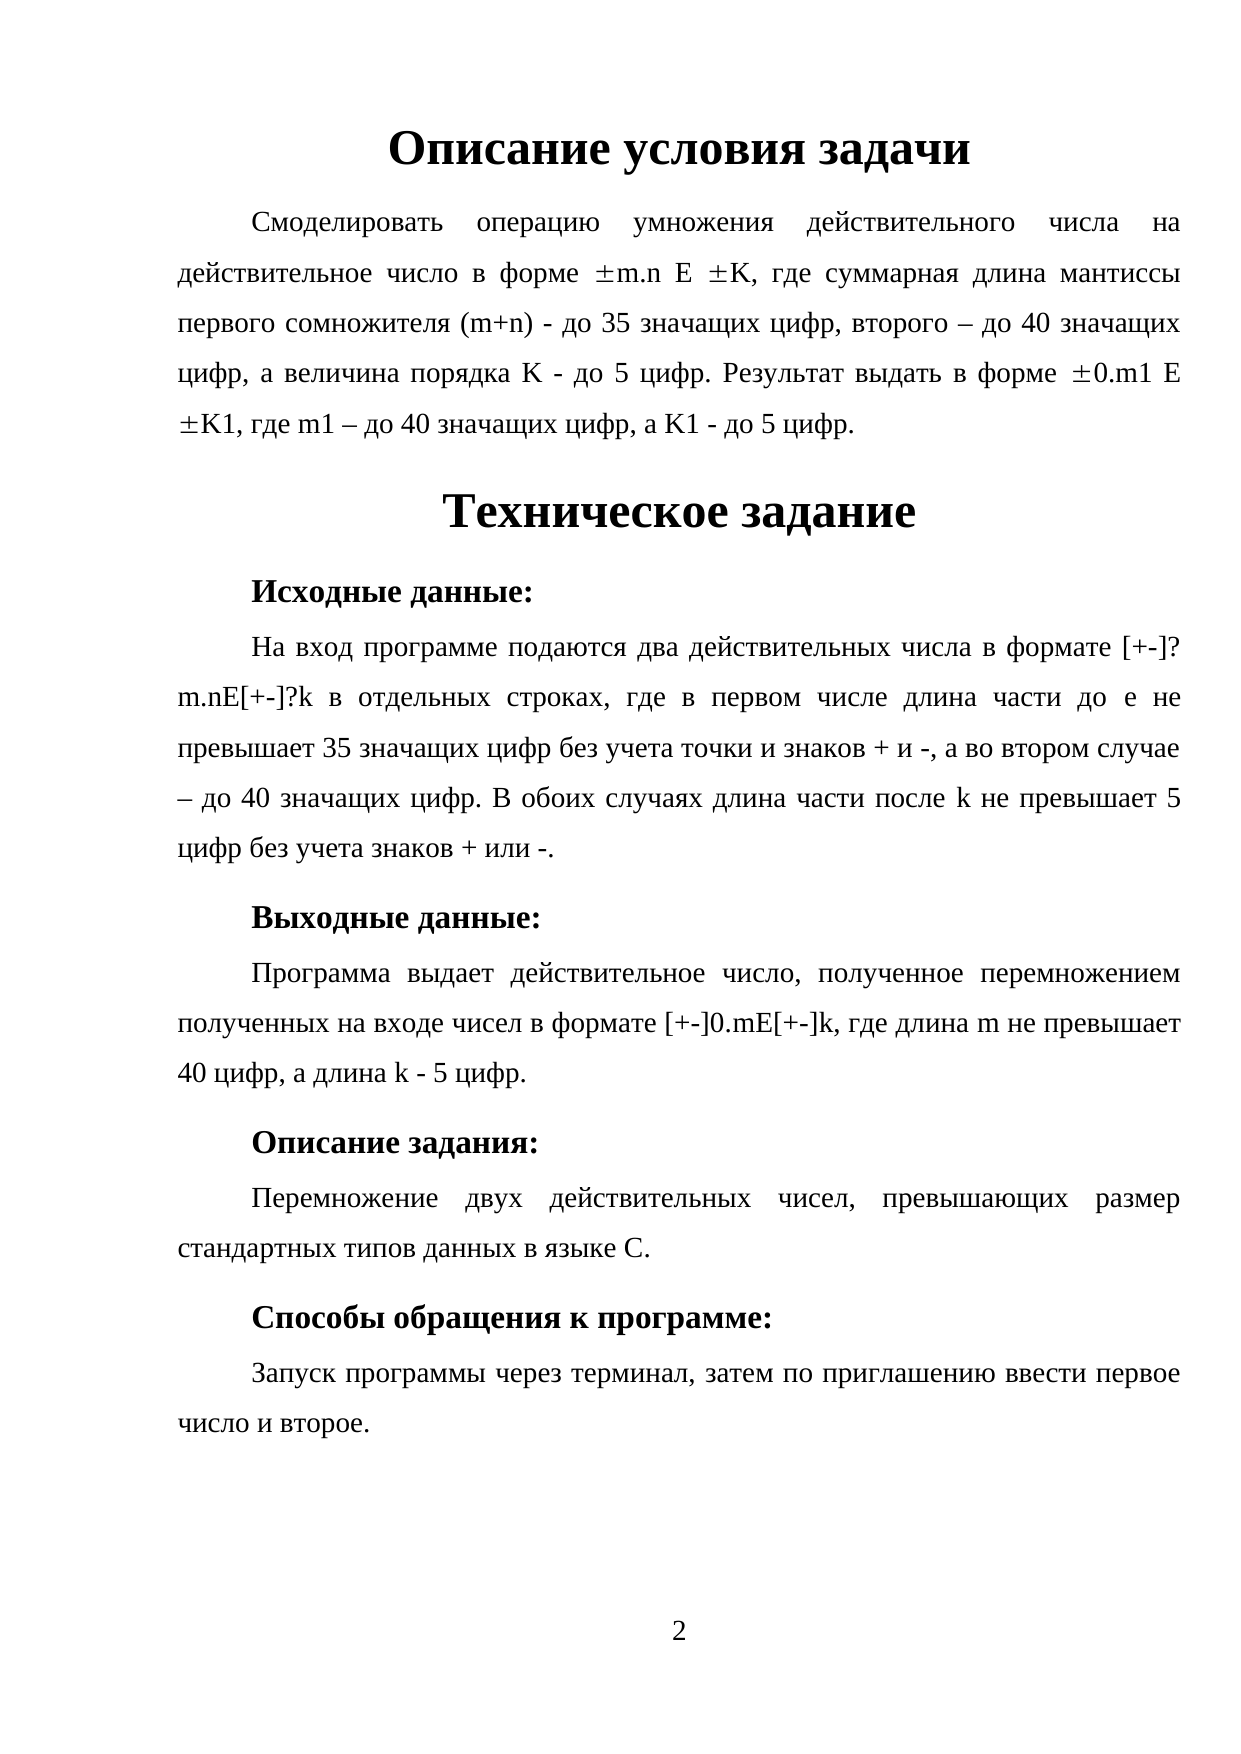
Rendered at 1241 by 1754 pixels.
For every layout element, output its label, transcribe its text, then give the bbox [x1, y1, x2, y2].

subtitle Техническое задание [177, 481, 1181, 539]
subtitle Способы обращения к программе: [177, 1297, 1181, 1336]
subtitle Описание задания: [177, 1122, 1181, 1161]
text Перемножение двух действительных чисел, превышающих размер стандартных типов данных в языке C. [177, 1180, 1181, 1264]
subtitle Выходные данные: [177, 897, 1181, 936]
subtitle Описание условия задачи [177, 118, 1181, 176]
text Запуск программы через терминал, затем по приглашению ввести первое число и второе. [177, 1355, 1181, 1439]
text На вход программе подаются два действительных числа в формате [+-]?m.nE[+-]?k в отдельных строках, где в первом числе длина части до e не превышает 35 значащих цифр без учета точки и знаков + и -, а во втором случае – до 40 значащих цифр. В обоих случаях длина части после k не превышает 5 цифр без учета знаков + или -. [177, 629, 1181, 864]
text Программа выдает действительное число, полученное перемножением полученных на входе чисел в формате [+-]0.mE[+-]k, где длина m не превышает 40 цифр, а длина k - 5 цифр. [177, 955, 1181, 1089]
text Смоделировать операцию умножения действительного числа на действительное число в форме m.n Е K, где суммарная длина мантиссы первого сомножителя (m+n) - до 35 значащих цифр, второго – до 40 значащих цифр, а величина порядка K - до 5 цифр. Результат выдать в форме 0.m1 Е K1, где m1 – до 40 значащих цифр, а K1 - до 5 цифр. [177, 204, 1181, 439]
subtitle Исходные данные: [177, 572, 1181, 610]
